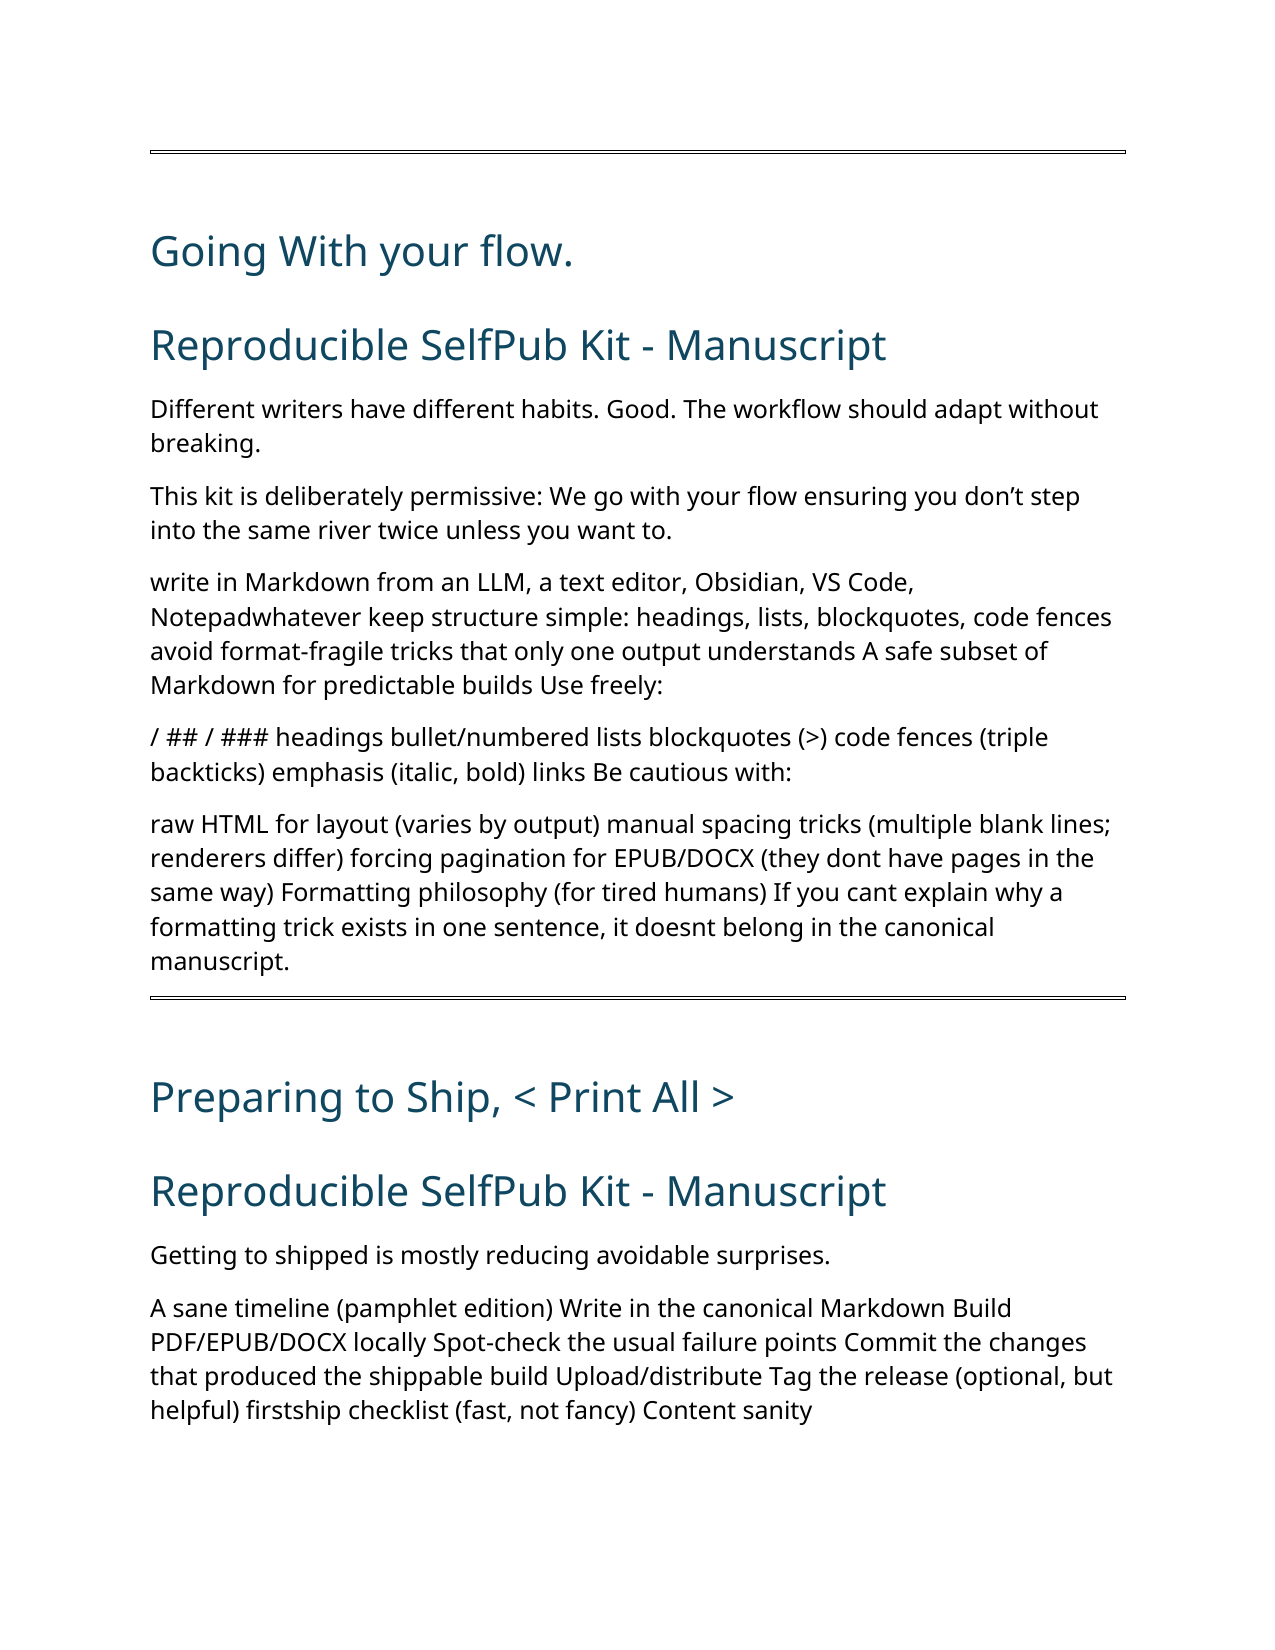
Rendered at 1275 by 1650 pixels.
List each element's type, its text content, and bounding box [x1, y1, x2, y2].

text write in Markdown from an LLM, a text editor, Obsidian, VS Code, Notepadwhatever keep structure simple: headings, lists, blockquotes, code fences avoid format-fragile tricks that only one output understands A safe subset of Markdown for predictable builds Use freely: [150, 565, 1125, 701]
text Different writers have different habits. Good. The workflow should adapt without breaking. [150, 391, 1125, 459]
subtitle Going With your flow. [150, 222, 1125, 278]
text Getting to shipped is mostly reducing avoidable surprises. [150, 1237, 1125, 1271]
subtitle Preparing to Ship, < Print All > [150, 1068, 1125, 1124]
subtitle Reproducible SelfPub Kit - Manuscript [150, 316, 1125, 373]
text raw HTML for layout (varies by output) manual spacing tricks (multiple blank lines; renderers differ) forcing pagination for EPUB/DOCX (they dont have pages in the same way) Formatting philosophy (for tired humans) If you cant explain why a formatting trick exists in one sentence, it doesnt belong in the canonical manuscript. [150, 807, 1125, 977]
subtitle Reproducible SelfPub Kit - Manuscript [150, 1162, 1125, 1219]
text A sane timeline (pamphlet edition) Write in the canonical Markdown Build PDF/EPUB/DOCX locally Spot-check the usual failure points Commit the changes that produced the shippable build Upload/distribute Tag the release (optional, but helpful) firstship checklist (fast, not fancy) Content sanity [150, 1290, 1125, 1426]
text This kit is deliberately permissive: We go with your flow ensuring you don’t step into the same river twice unless you want to. [150, 478, 1125, 546]
text / ## / ### headings bullet/numbered lists blockquotes (>) code fences (triple backticks) emphasis (italic, bold) links Be cautious with: [150, 720, 1125, 788]
